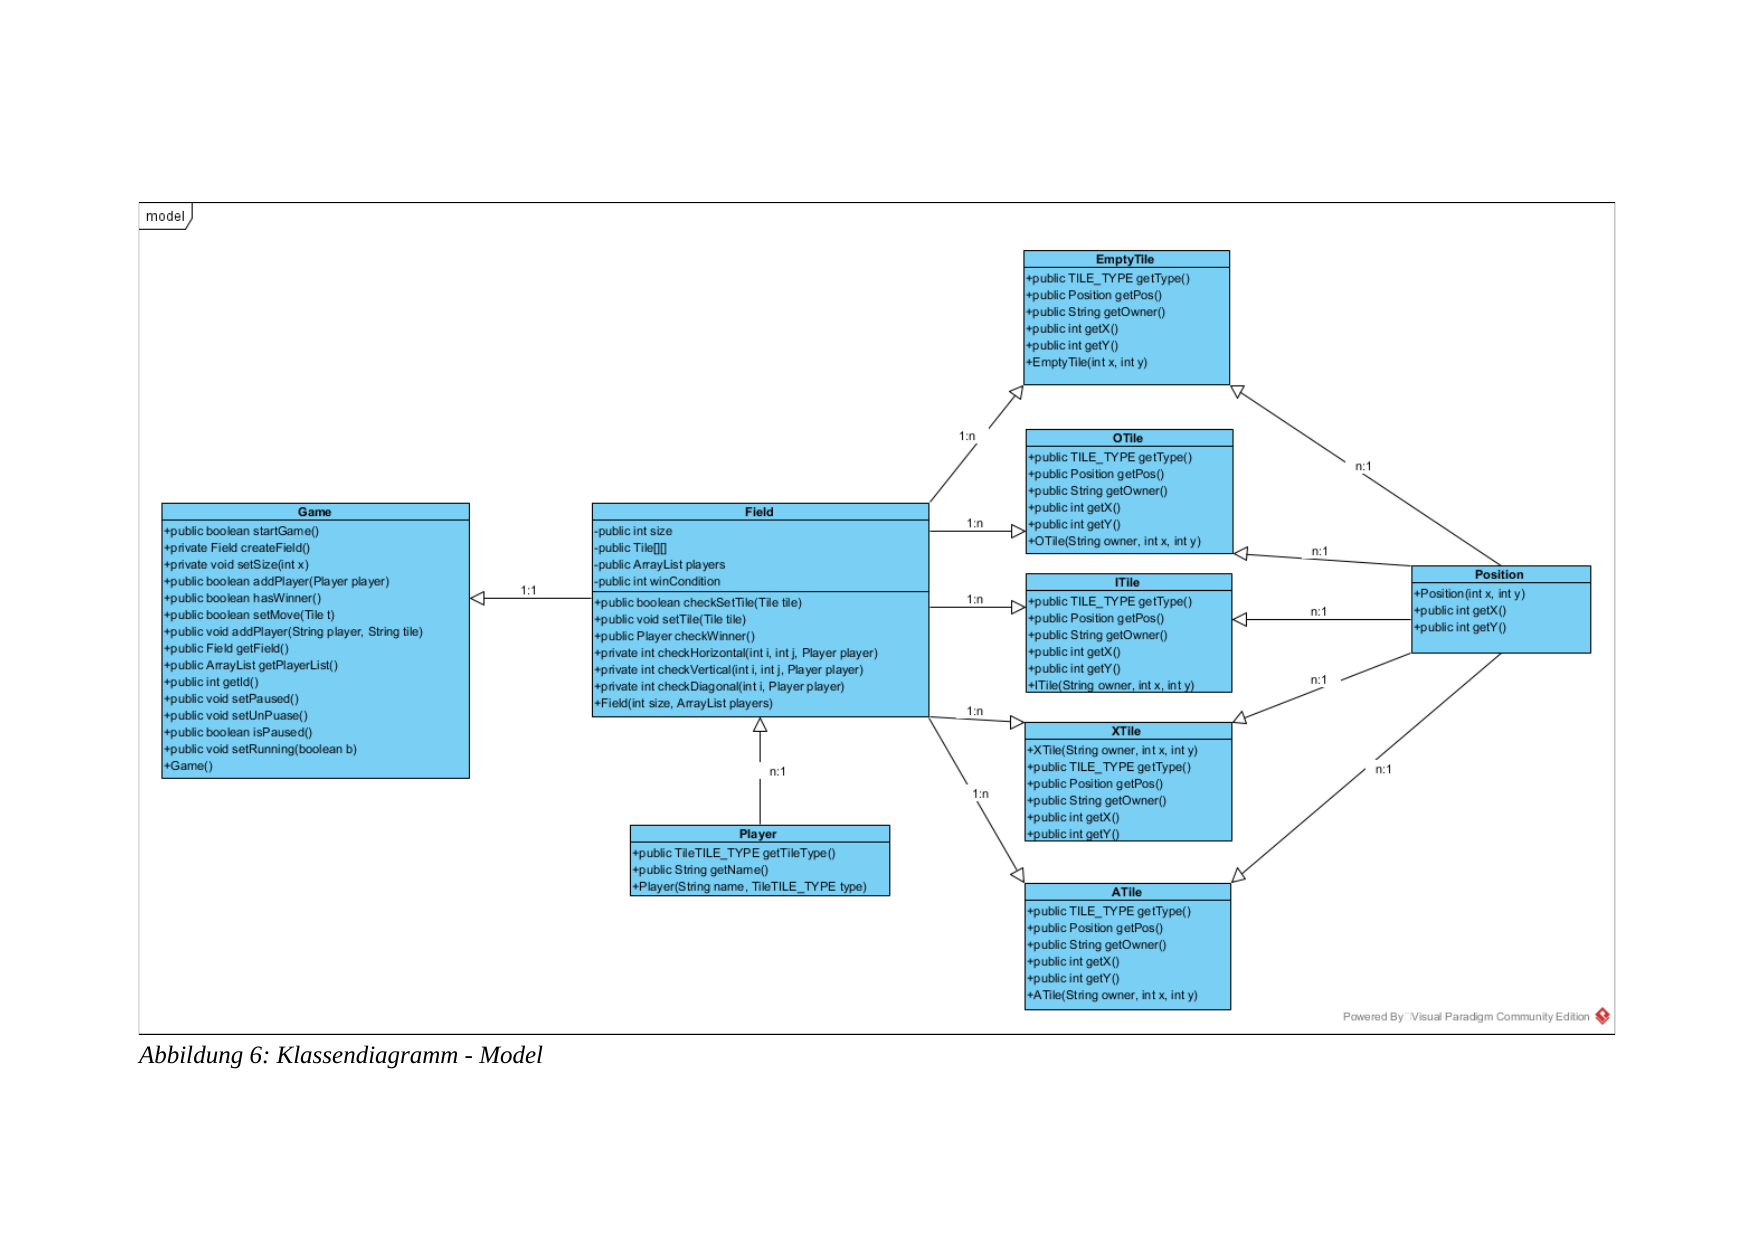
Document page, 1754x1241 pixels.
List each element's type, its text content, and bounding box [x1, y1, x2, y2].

text Abbildung 6: Klassendiagramm - Model [139, 1035, 1615, 1069]
picture [138, 202, 1616, 1035]
